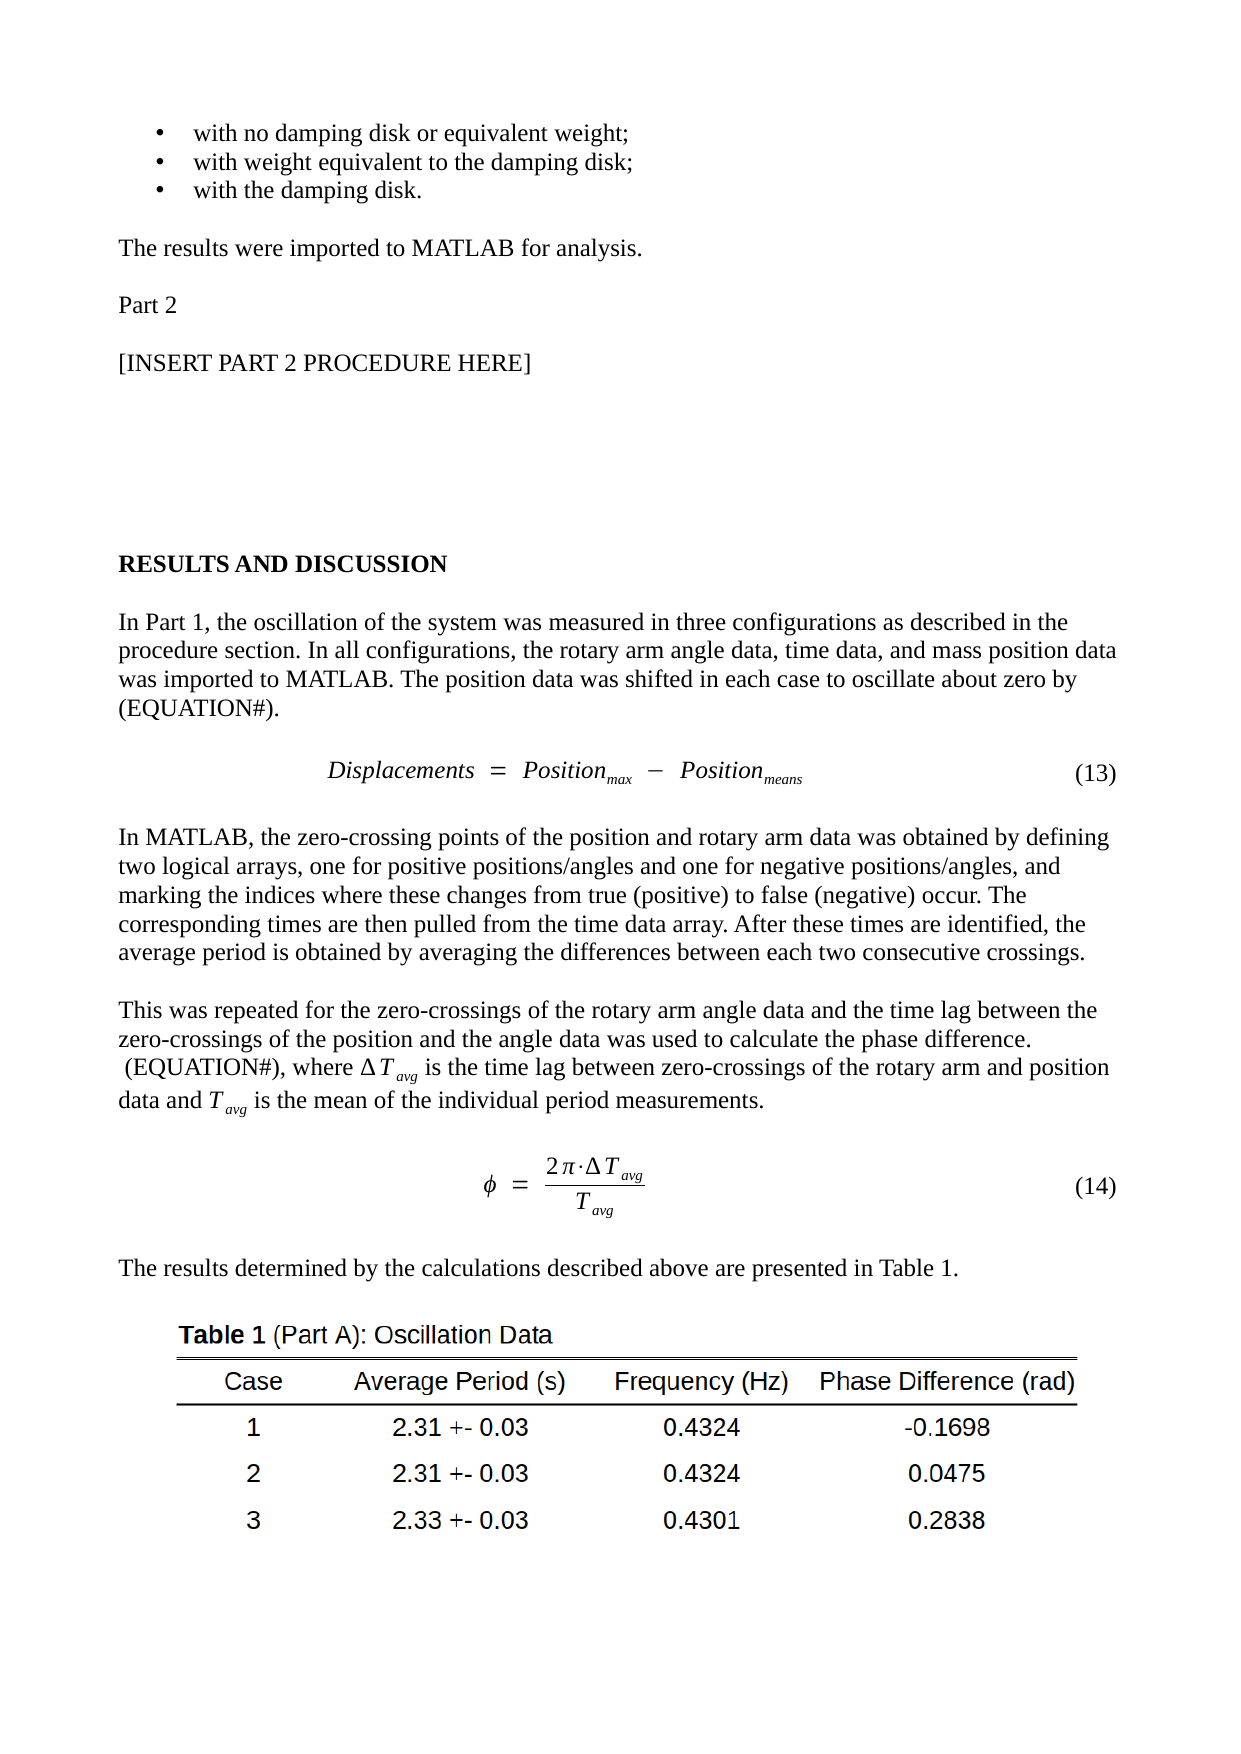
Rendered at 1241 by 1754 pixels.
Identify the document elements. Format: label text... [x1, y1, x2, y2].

list with the damping disk. [156, 176, 1122, 204]
text In MATLAB, the zero-crossing points of the position and rotary arm data was obtained by defining two logical arrays, one for positive positions/angles and one for negative positions/angles, and marking the indices where these changes from true (positive) to false (negative) occur. The corresponding times are then pulled from the time data array. After these times are identified, the average period is obtained by averaging the differences between each two consecutive crossings. [118, 822, 1122, 966]
text [INSERT PART 2 PROCEDURE HERE] [118, 348, 1122, 377]
table_header (13) [1010, 751, 1122, 794]
text The results were imported to MATLAB for analysis. [118, 233, 1122, 262]
list with weight equivalent to the damping disk; [156, 147, 1122, 176]
list with no damping disk or equivalent weight; [156, 118, 1122, 147]
text In Part 1, the oscillation of the system was measured in three configurations as described in the procedure section. In all configurations, the rotary arm angle data, time data, and mass position data was imported to MATLAB. The position data was shifted in each case to oscillate about zero by (EQUATION#). [118, 607, 1122, 722]
text RESULTS AND DISCUSSION [118, 549, 1122, 578]
picture [162, 1310, 1078, 1548]
text This was repeated for the zero-crossings of the rotary arm angle data and the time lag between the zero-crossings of the position and the angle data was used to calculate the phase difference. [118, 995, 1122, 1052]
table_header (14) [1010, 1146, 1122, 1224]
text (EQUATION#), where is the time lag between zero-crossings of the rotary arm and position data and is the mean of the individual period measurements. [118, 1052, 1122, 1117]
text The results determined by the calculations described above are presented in Table 1. [118, 1253, 1122, 1282]
table_header [118, 751, 1010, 794]
table_header [118, 1146, 1010, 1224]
text Part 2 [118, 291, 1122, 319]
